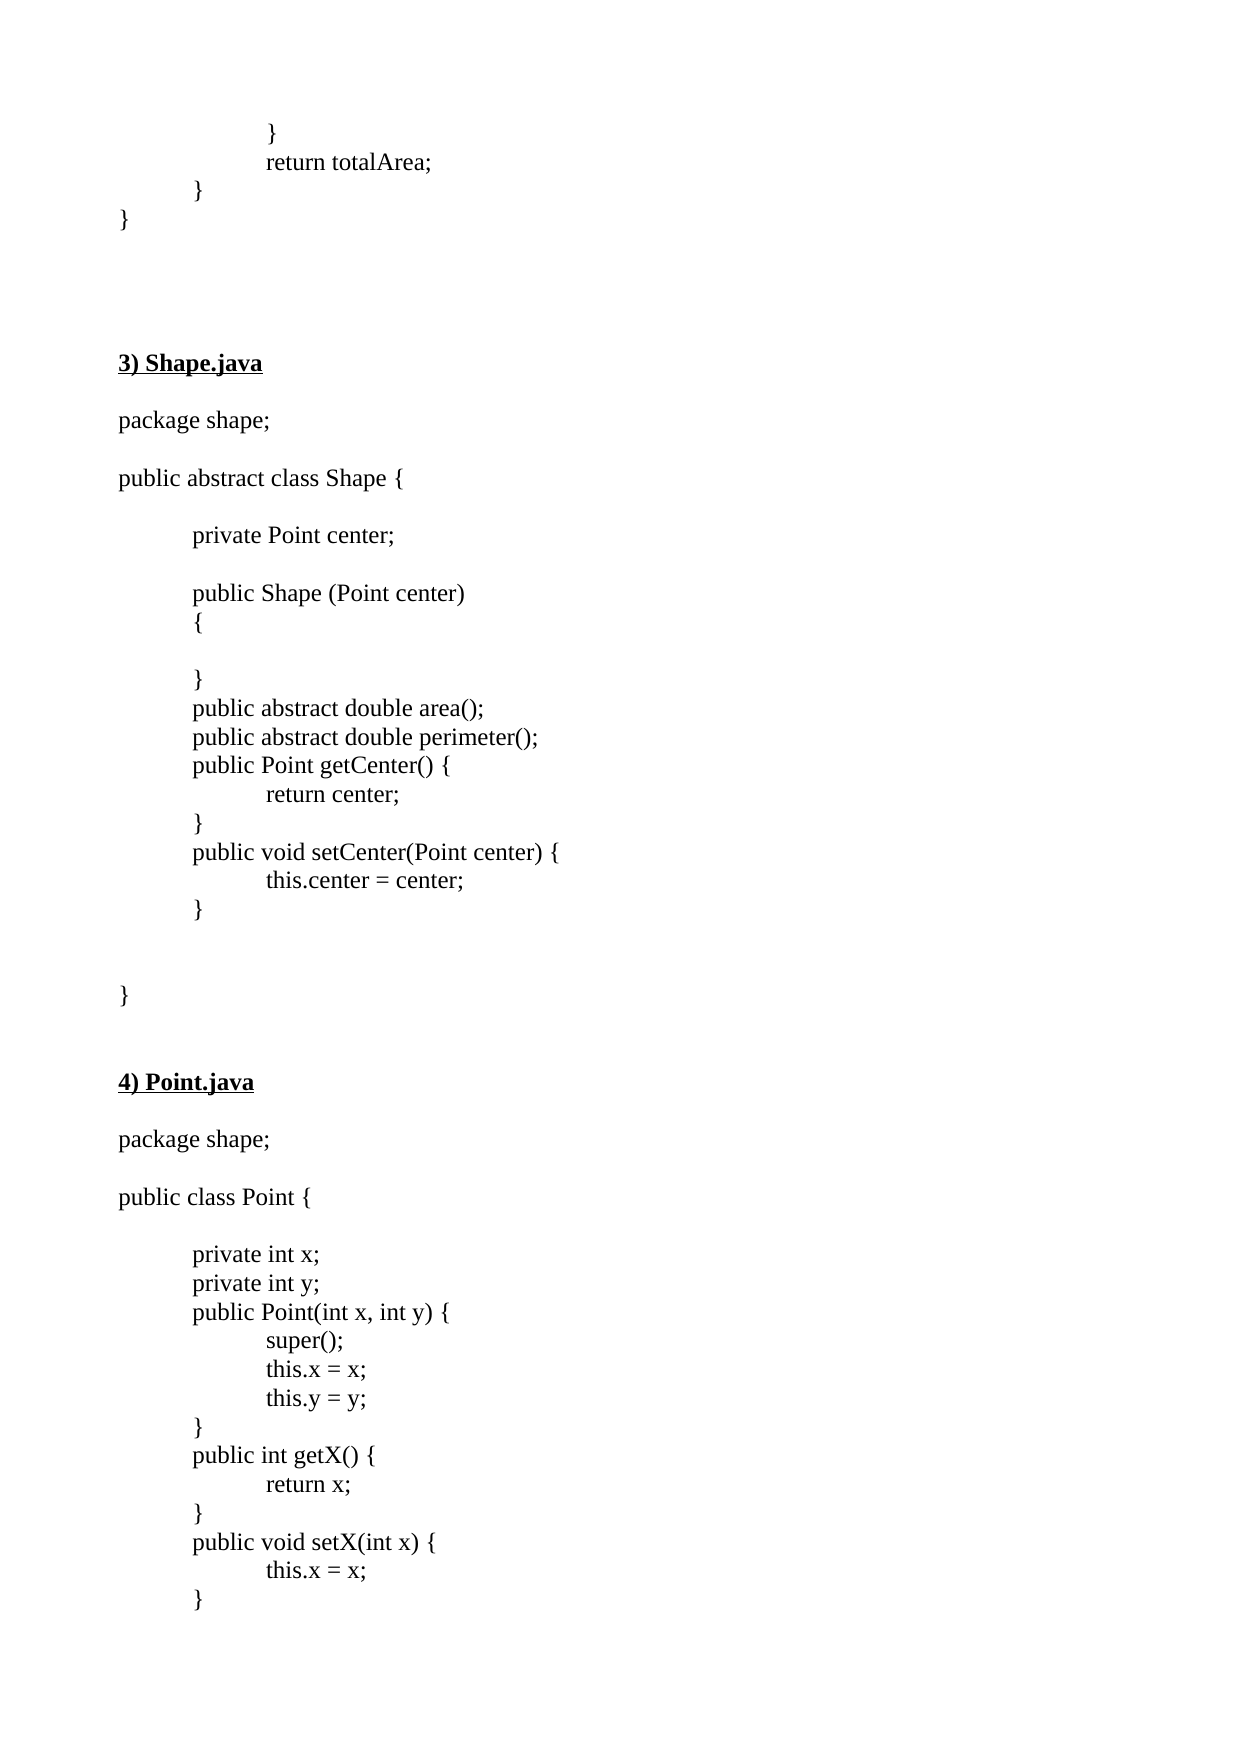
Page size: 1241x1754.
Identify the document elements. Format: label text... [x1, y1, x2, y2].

text public class Point { [118, 1182, 1122, 1211]
text this.center = center; [118, 866, 1122, 894]
text return x; [118, 1469, 1122, 1498]
text super(); [118, 1326, 1122, 1354]
text public Point getCenter() { [118, 751, 1122, 779]
text private Point center; [118, 521, 1122, 549]
text this.x = x; [118, 1354, 1122, 1383]
text return totalArea; [118, 147, 1122, 176]
text this.y = y; [118, 1383, 1122, 1412]
text 3) Shape.java [118, 348, 1122, 377]
text private int x; [118, 1239, 1122, 1268]
text } [118, 118, 1122, 147]
text { [118, 607, 1122, 636]
text } [118, 176, 1122, 204]
text } [118, 1412, 1122, 1441]
text } [118, 981, 1122, 1009]
text private int y; [118, 1268, 1122, 1297]
text } [118, 1498, 1122, 1527]
text public void setCenter(Point center) { [118, 837, 1122, 866]
text public void setX(int x) { [118, 1527, 1122, 1556]
text } [118, 204, 1122, 233]
text public Shape (Point center) [118, 578, 1122, 607]
text package shape; [118, 1124, 1122, 1153]
text package shape; [118, 406, 1122, 434]
text } [118, 664, 1122, 693]
text public Point(int x, int y) { [118, 1297, 1122, 1326]
text this.x = x; [118, 1556, 1122, 1584]
text public int getX() { [118, 1441, 1122, 1469]
text } [118, 1584, 1122, 1613]
text } [118, 808, 1122, 837]
text return center; [118, 779, 1122, 808]
text public abstract double area(); [118, 693, 1122, 722]
text public abstract class Shape { [118, 463, 1122, 492]
text 4) Point.java [118, 1067, 1122, 1096]
text } [118, 894, 1122, 923]
text public abstract double perimeter(); [118, 722, 1122, 751]
